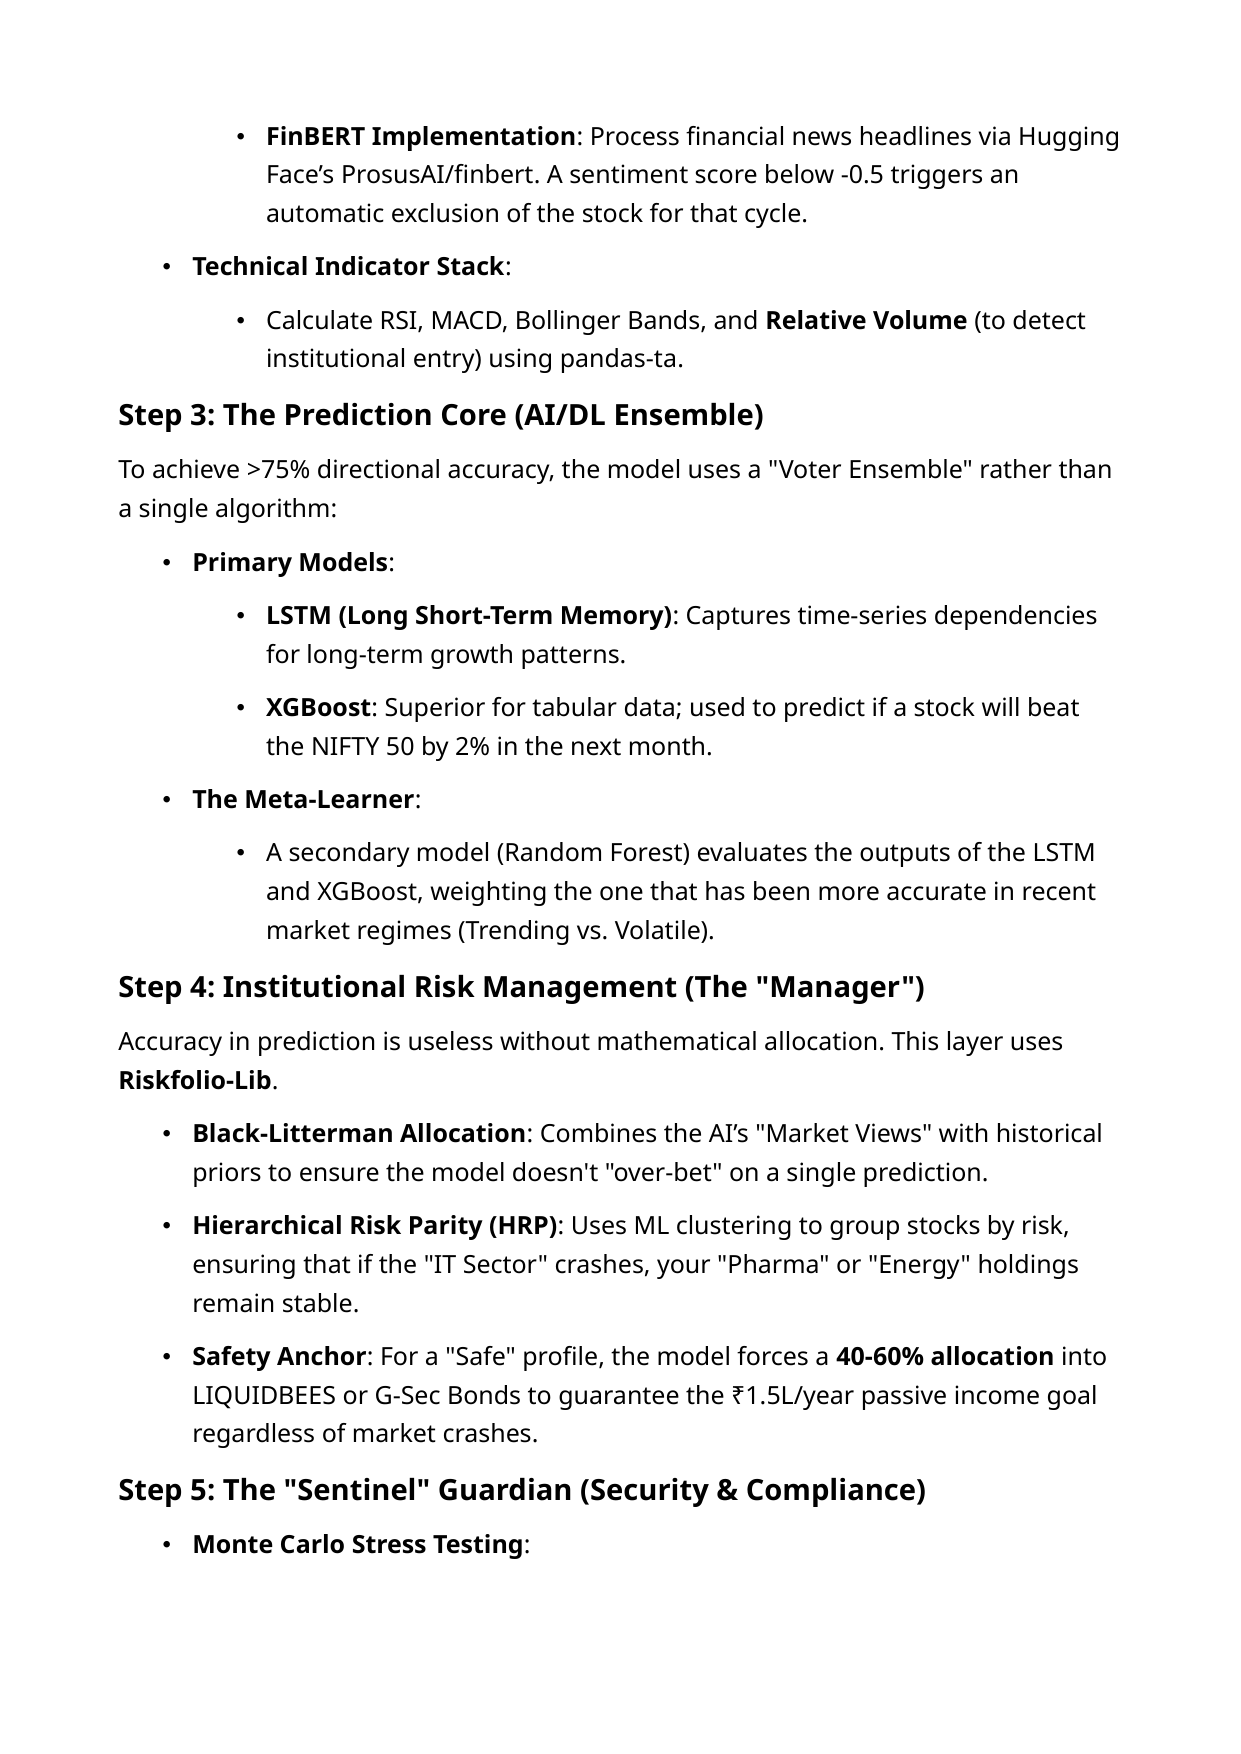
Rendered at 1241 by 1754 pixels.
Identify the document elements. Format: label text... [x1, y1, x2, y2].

list Black-Litterman Allocation: Combines the AI’s "Market Views" with historical priors to ensure the model doesn't "over-bet" on a single prediction. [162, 1116, 1122, 1188]
subtitle Step 3: The Prediction Core (AI/DL Ensemble) [118, 394, 1122, 434]
subtitle Step 5: The "Sentinel" Guardian (Security & Compliance) [118, 1469, 1122, 1509]
list Calculate RSI, MACD, Bollinger Bands, and Relative Volume (to detect institutional entry) using pandas-ta. [236, 302, 1122, 375]
subtitle Step 4: Institutional Risk Management (The "Manager") [118, 966, 1122, 1006]
list Monte Carlo Stress Testing: [162, 1527, 1122, 1561]
list The Meta-Learner: [162, 782, 1122, 816]
text Accuracy in prediction is useless without mathematical allocation. This layer uses Riskfolio-Lib. [118, 1023, 1122, 1096]
list XGBoost: Superior for tabular data; used to predict if a stock will beat the NIFTY 50 by 2% in the next month. [236, 689, 1122, 762]
text To achieve >75% directional accuracy, the model uses a "Voter Ensemble" rather than a single algorithm: [118, 452, 1122, 525]
list Hierarchical Risk Parity (HRP): Uses ML clustering to group stocks by risk, ensuring that if the "IT Sector" crashes, your "Pharma" or "Energy" holdings remain stable. [162, 1208, 1122, 1319]
list Safety Anchor: For a "Safe" profile, the model forces a 40-60% allocation into LIQUIDBEES or G-Sec Bonds to guarantee the ₹1.5L/year passive income goal regardless of market crashes. [162, 1338, 1122, 1450]
list Technical Indicator Stack: [162, 249, 1122, 283]
list Primary Models: [162, 544, 1122, 578]
list FinBERT Implementation: Process financial news headlines via Hugging Face’s ProsusAI/finbert. A sentiment score below -0.5 triggers an automatic exclusion of the stock for that cycle. [236, 118, 1122, 230]
list LSTM (Long Short-Term Memory): Captures time-series dependencies for long-term growth patterns. [236, 597, 1122, 670]
list A secondary model (Random Forest) evaluates the outputs of the LSTM and XGBoost, weighting the one that has been more accurate in recent market regimes (Trending vs. Volatile). [236, 835, 1122, 947]
